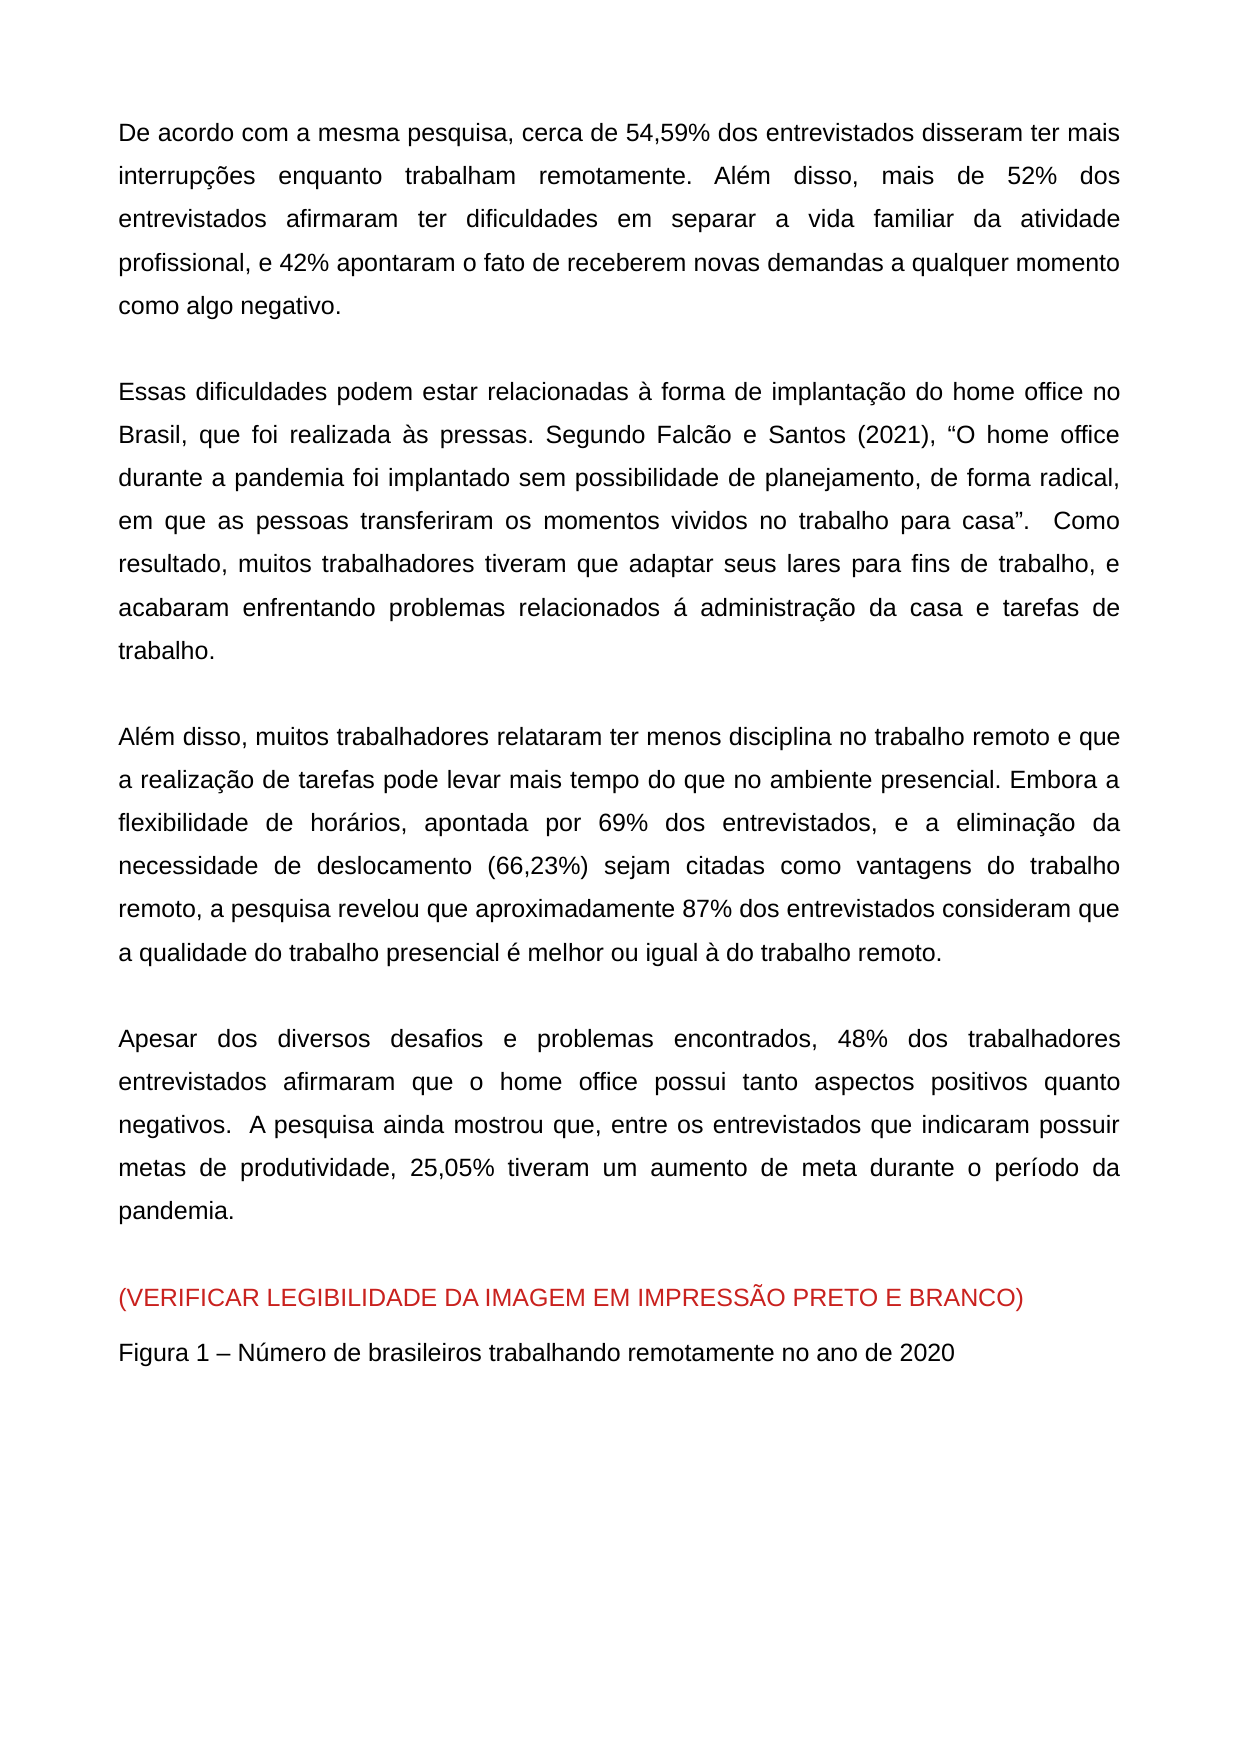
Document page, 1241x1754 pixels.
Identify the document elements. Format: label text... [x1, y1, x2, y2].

text Essas dificuldades podem estar relacionadas à forma de implantação do home office no Brasil, que foi realizada às pressas. Segundo Falcão e Santos (2021), “O home office durante a pandemia foi implantado sem possibilidade de planejamento, de forma radical, em que as pessoas transferiram os momentos vividos no trabalho para casa”. Como resultado, muitos trabalhadores tiveram que adaptar seus lares para fins de trabalho, e acabaram enfrentando problemas relacionados á administração da casa e tarefas de trabalho. [118, 377, 1122, 664]
text Apesar dos diversos desafios e problemas encontrados, 48% dos trabalhadores entrevistados afirmaram que o home office possui tanto aspectos positivos quanto negativos. A pesquisa ainda mostrou que, entre os entrevistados que indicaram possuir metas de produtividade, 25,05% tiveram um aumento de meta durante o período da pandemia. [118, 1024, 1122, 1225]
text Figura 1 – Número de brasileiros trabalhando remotamente no ano de 2020 [118, 1338, 1122, 1367]
text Além disso, muitos trabalhadores relataram ter menos disciplina no trabalho remoto e que a realização de tarefas pode levar mais tempo do que no ambiente presencial. Embora a flexibilidade de horários, apontada por 69% dos entrevistados, e a eliminação da necessidade de deslocamento (66,23%) sejam citadas como vantagens do trabalho remoto, a pesquisa revelou que aproximadamente 87% dos entrevistados consideram que a qualidade do trabalho presencial é melhor ou igual à do trabalho remoto. [118, 722, 1122, 966]
text De acordo com a mesma pesquisa, cerca de 54,59% dos entrevistados disseram ter mais interrupções enquanto trabalham remotamente. Além disso, mais de 52% dos entrevistados afirmaram ter dificuldades em separar a vida familiar da atividade profissional, e 42% apontaram o fato de receberem novas demandas a qualquer momento como algo negativo. [118, 118, 1122, 319]
text (VERIFICAR LEGIBILIDADE DA IMAGEM EM IMPRESSÃO PRETO E BRANCO) [118, 1282, 1122, 1311]
